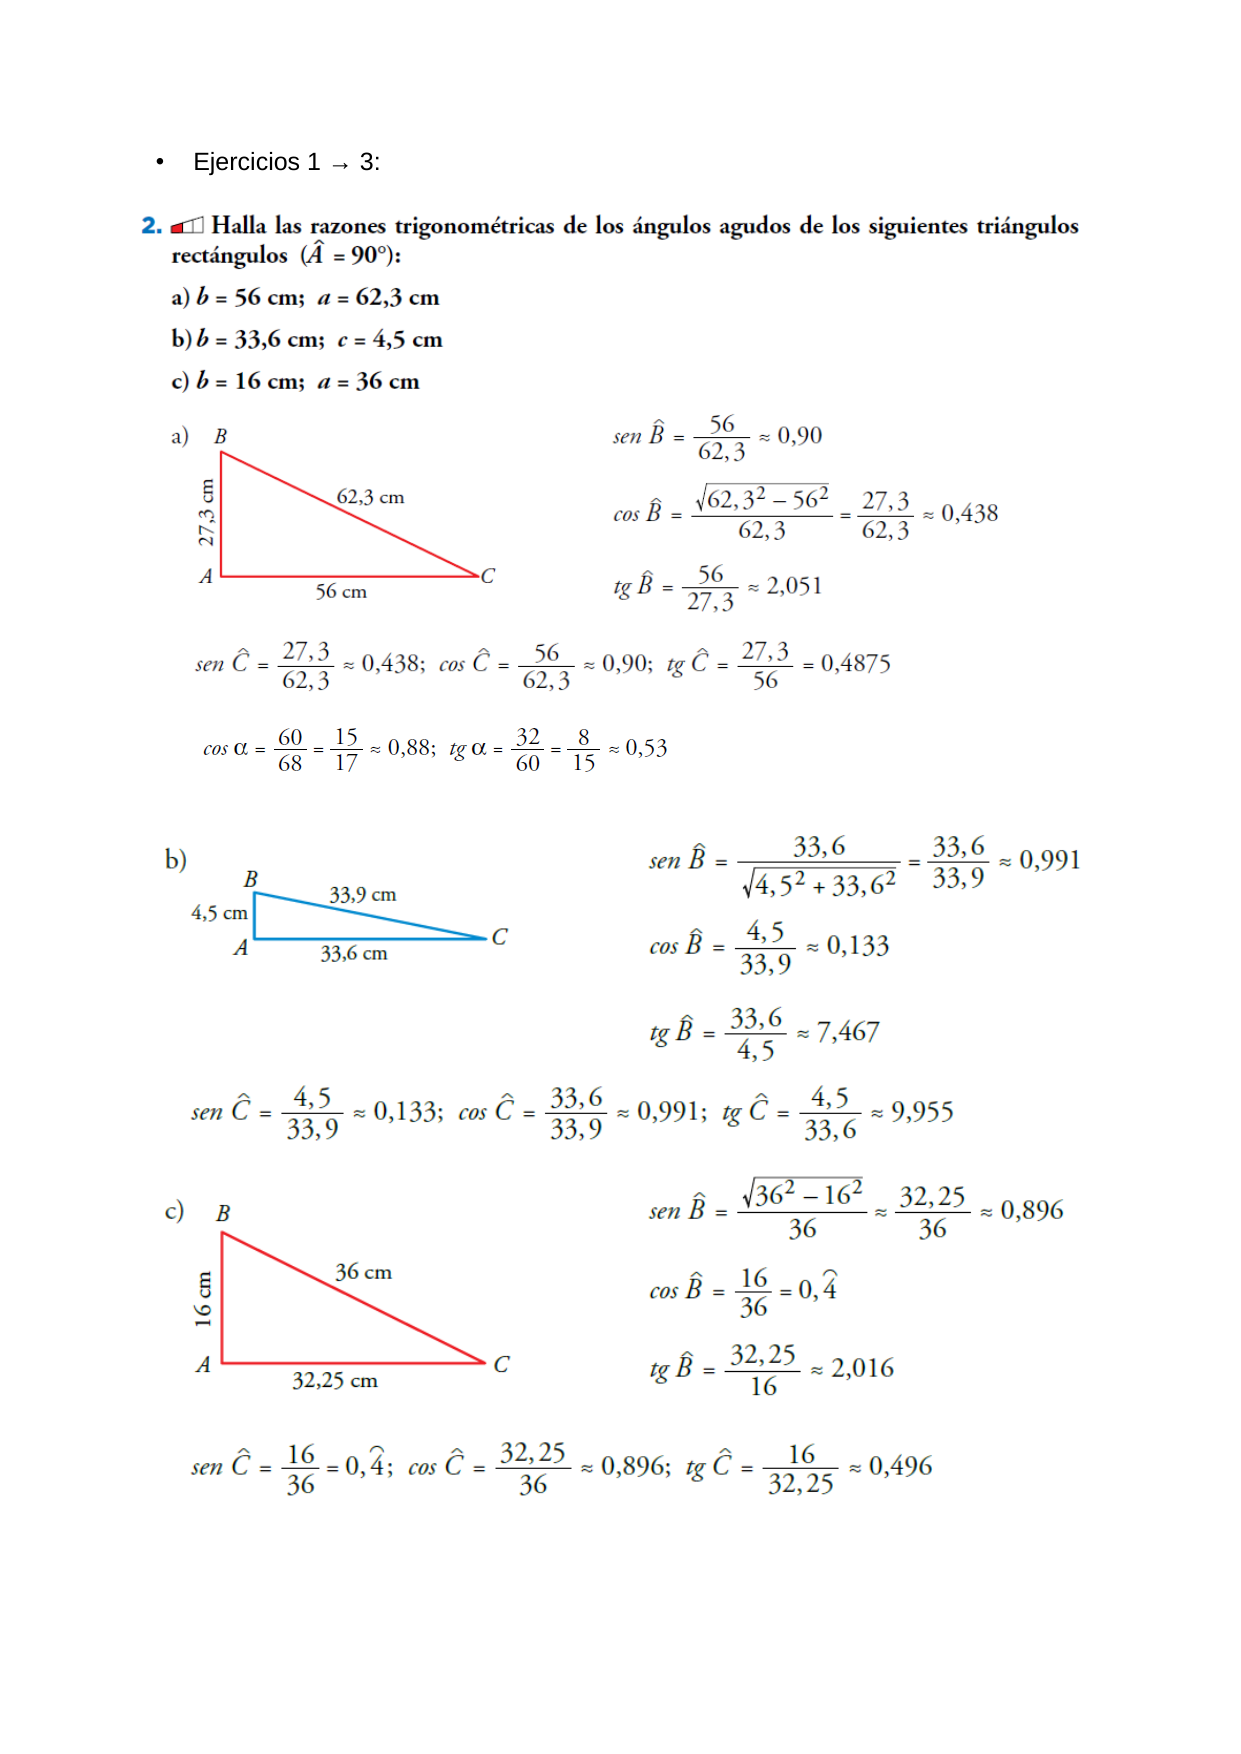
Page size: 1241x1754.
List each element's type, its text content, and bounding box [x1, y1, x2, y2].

picture [118, 204, 1123, 792]
picture [118, 820, 1123, 1507]
list Ejercicios 1 → 3: [156, 147, 1122, 176]
